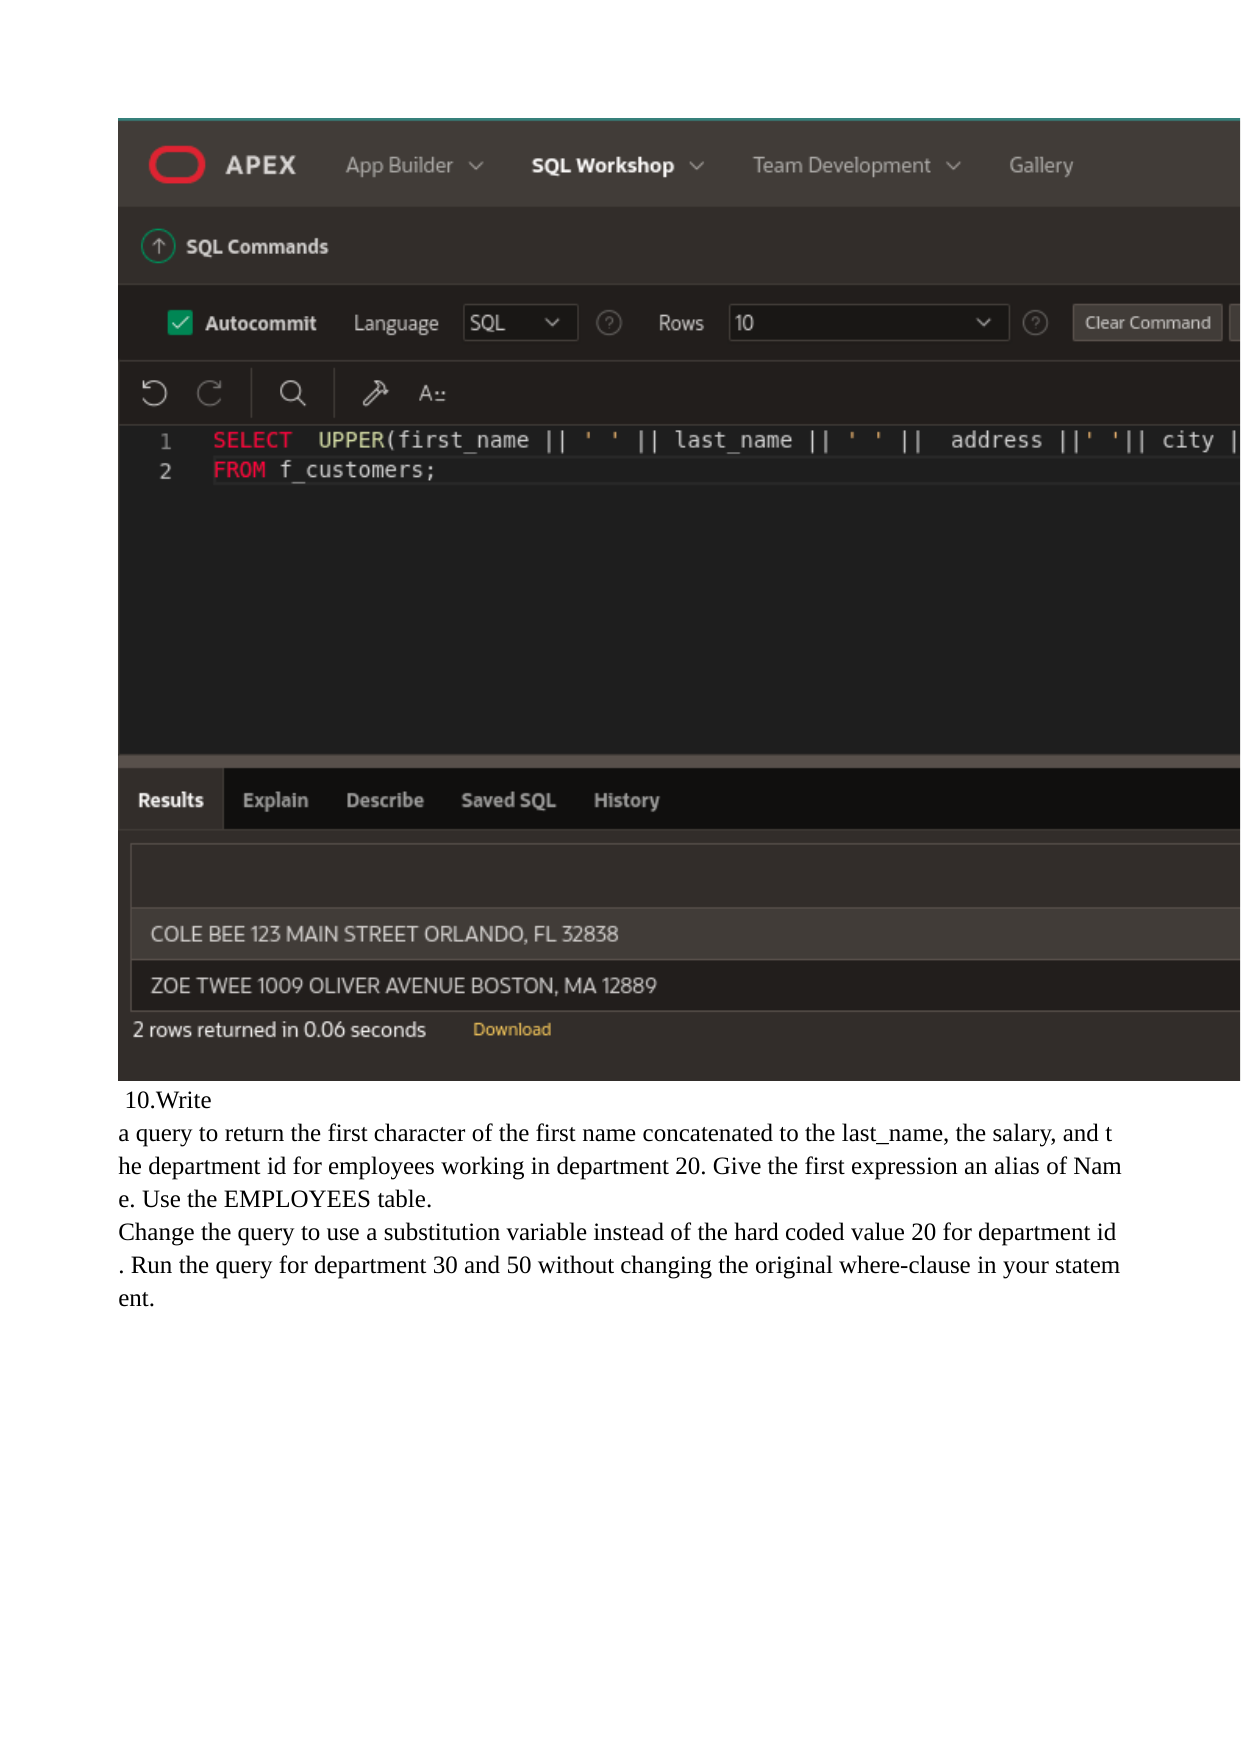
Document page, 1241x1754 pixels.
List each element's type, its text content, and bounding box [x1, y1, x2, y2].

text 10.Write a query to return the first character of the first name concatenated to the last_name, the salary, and the department id for employees working in department 20. Give the first expression an alias of Name. Use the EMPLOYEES table. Change the query to use a substitution variable instead of the hard coded value 20 for department id. Run the query for department 30 and 50 without changing the original where-clause in your statement. [118, 1085, 1122, 1312]
picture [118, 118, 1241, 1081]
